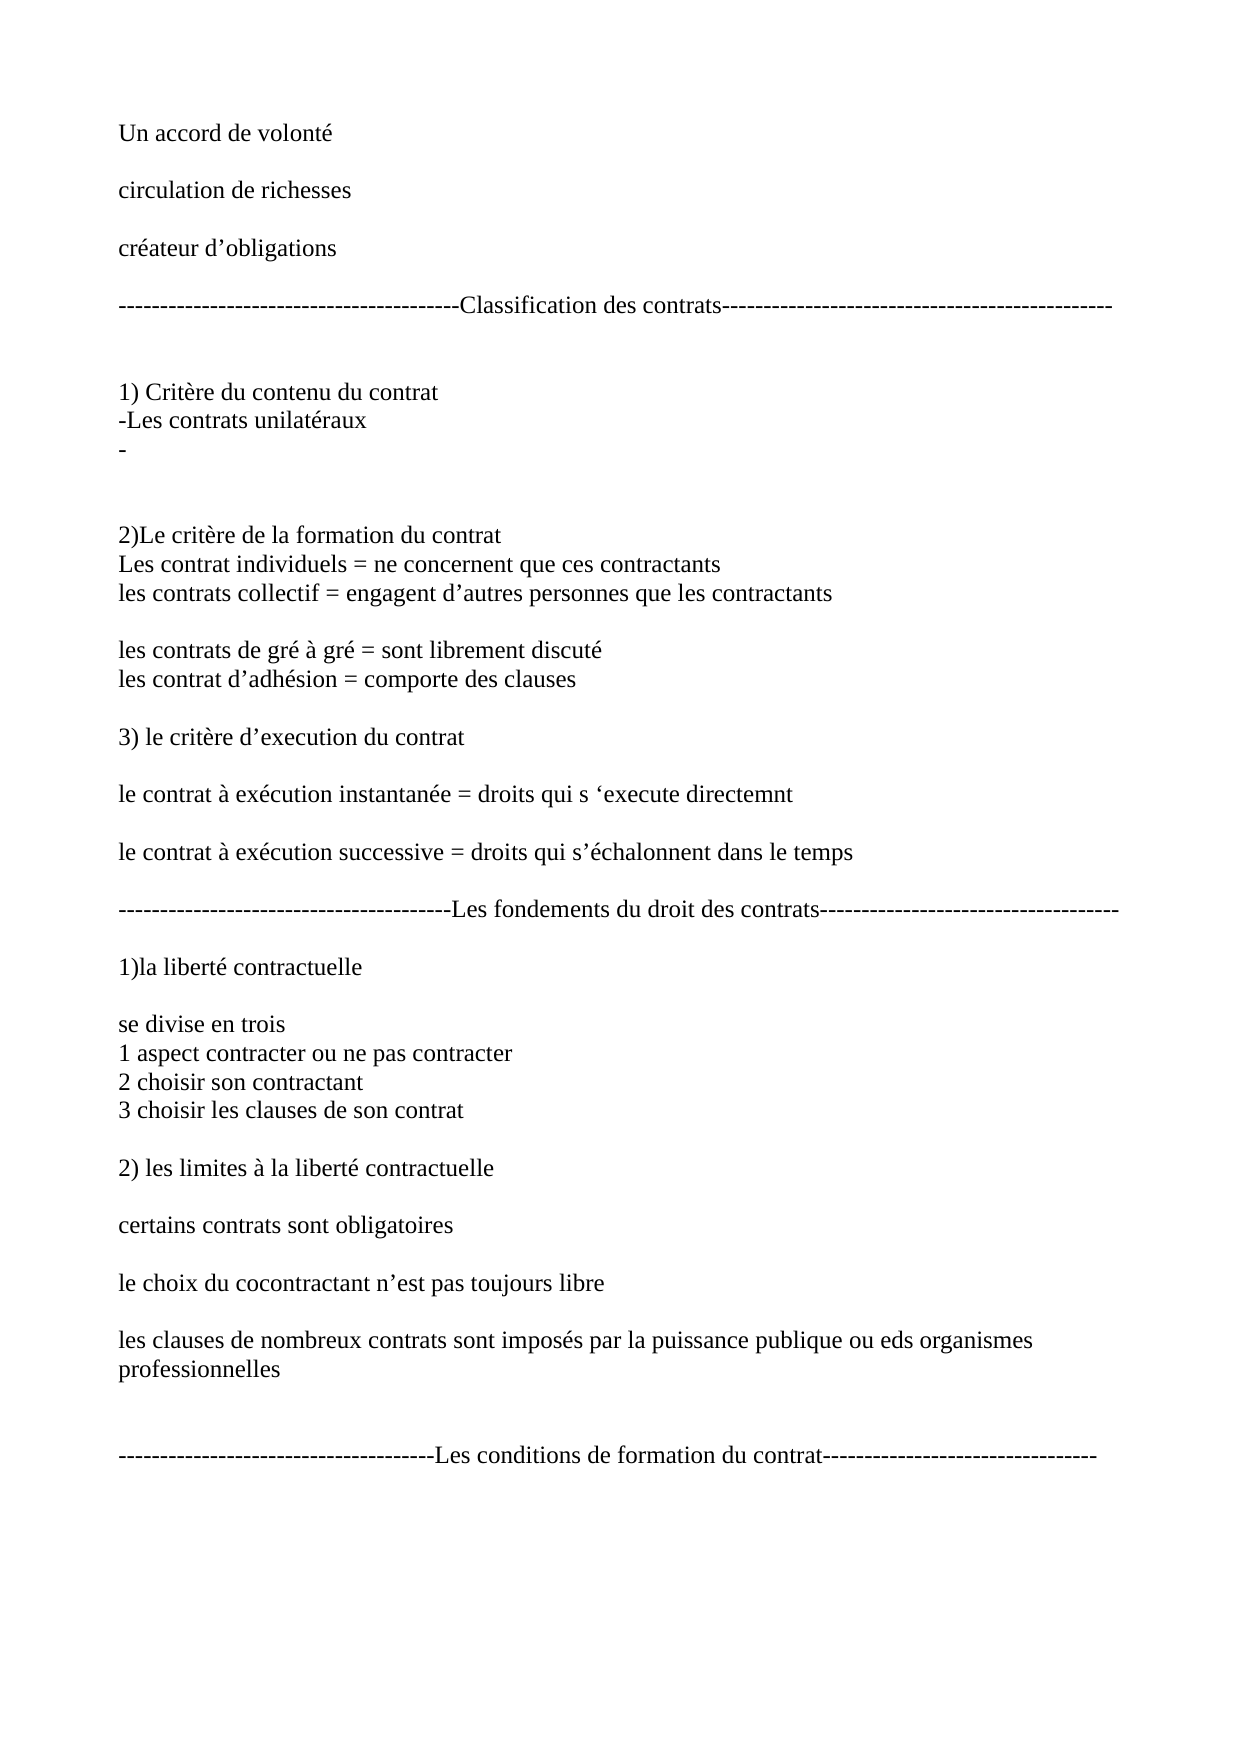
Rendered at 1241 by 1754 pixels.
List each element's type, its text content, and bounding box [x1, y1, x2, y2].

text 1)la liberté contractuelle [118, 952, 1122, 981]
text Les contrat individuels = ne concernent que ces contractants [118, 549, 1122, 578]
text circulation de richesses [118, 176, 1122, 204]
text -----------------------------------------Classification des contrats----------------------------------------------- [118, 291, 1122, 319]
text --------------------------------------Les conditions de formation du contrat--------------------------------- [118, 1441, 1122, 1469]
text 1 aspect contracter ou ne pas contracter [118, 1038, 1122, 1067]
text 2) les limites à la liberté contractuelle [118, 1153, 1122, 1182]
text se divise en trois [118, 1009, 1122, 1038]
text les contrats de gré à gré = sont librement discuté [118, 636, 1122, 664]
text 3) le critère d’execution du contrat [118, 722, 1122, 751]
text 1) Critère du contenu du contrat [118, 377, 1122, 406]
text 3 choisir les clauses de son contrat [118, 1096, 1122, 1124]
text les contrats collectif = engagent d’autres personnes que les contractants [118, 578, 1122, 607]
text les clauses de nombreux contrats sont imposés par la puissance publique ou eds organismes professionnelles [118, 1326, 1122, 1383]
text 2)Le critère de la formation du contrat [118, 521, 1122, 549]
text - [118, 434, 1122, 463]
text ----------------------------------------Les fondements du droit des contrats------------------------------------ [118, 894, 1122, 923]
text certains contrats sont obligatoires [118, 1211, 1122, 1239]
text créateur d’obligations [118, 233, 1122, 262]
text les contrat d’adhésion = comporte des clauses [118, 664, 1122, 693]
text le contrat à exécution successive = droits qui s’échalonnent dans le temps [118, 837, 1122, 866]
text 2 choisir son contractant [118, 1067, 1122, 1096]
text -Les contrats unilatéraux [118, 406, 1122, 434]
text le contrat à exécution instantanée = droits qui s ‘execute directemnt [118, 779, 1122, 808]
text le choix du cocontractant n’est pas toujours libre [118, 1268, 1122, 1297]
text Un accord de volonté [118, 118, 1122, 147]
